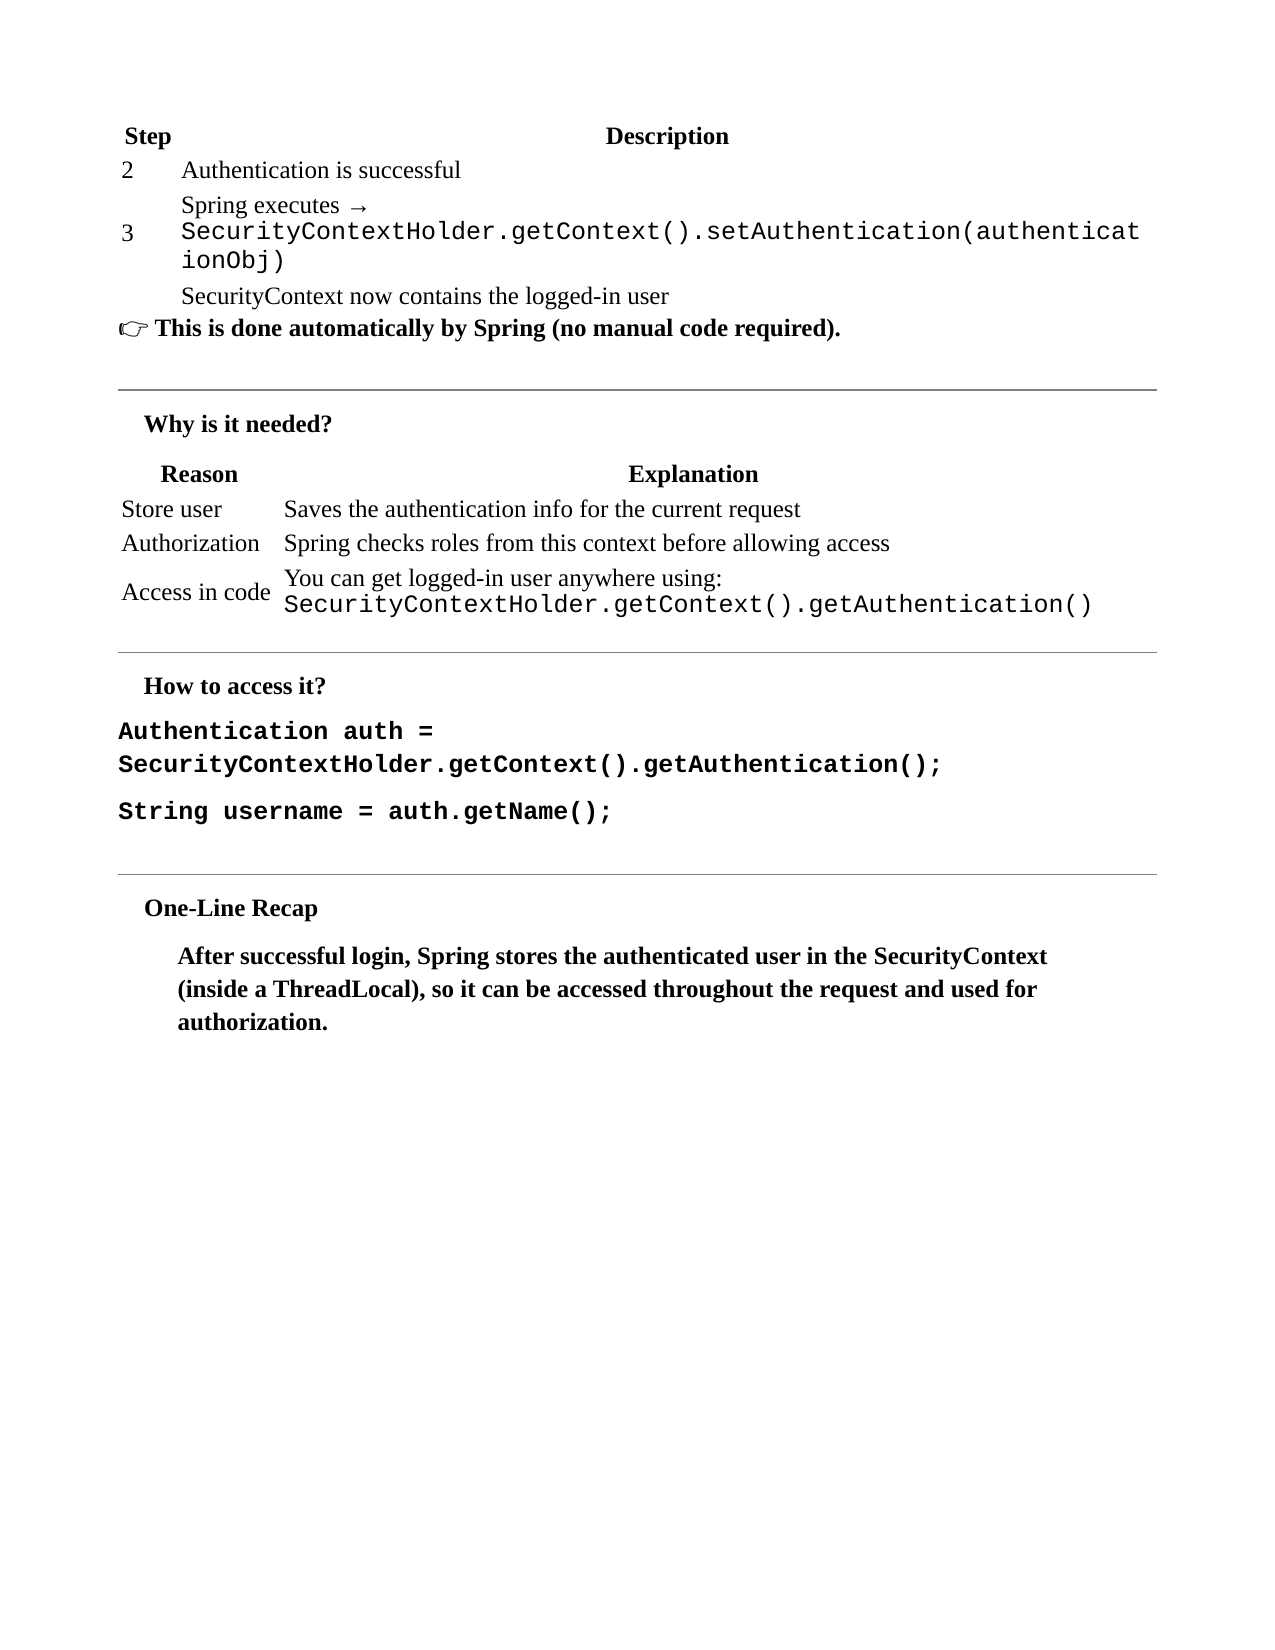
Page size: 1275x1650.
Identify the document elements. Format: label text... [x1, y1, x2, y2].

table_header Explanation [281, 456, 1106, 491]
table_cell 2 [118, 153, 178, 187]
table_cell Saves the authentication info for the current request [281, 491, 1106, 526]
table_cell Spring checks roles from this context before allowing access [281, 526, 1106, 560]
table_header Description [178, 118, 1157, 153]
text 🔹 Why is it needed? [118, 409, 1157, 437]
table_cell SecurityContext now contains the logged-in user [178, 279, 1157, 313]
text After successful login, Spring stores the authenticated user in the SecurityContext (inside a ThreadLocal), so it can be accessed throughout the request and used for authorization. [177, 941, 1098, 1036]
table_cell 3 [118, 187, 178, 278]
table_header Reason [118, 456, 281, 491]
table_cell Authorization [118, 526, 281, 560]
text 👉 This is done automatically by Spring (no manual code required). [118, 313, 1157, 342]
table_cell Spring executes → SecurityContextHolder.getContext().setAuthentication(authenticationObj) [178, 187, 1157, 278]
text Authentication auth = SecurityContextHolder.getContext().getAuthentication(); [118, 719, 1157, 779]
table_cell You can get logged-in user anywhere using: SecurityContextHolder.getContext().getAuthentication() [281, 560, 1106, 623]
table_cell Authentication is successful [178, 153, 1157, 187]
text String username = auth.getName(); [118, 798, 1157, 827]
table_cell Store user [118, 491, 281, 526]
text ✅ One-Line Recap [118, 893, 1157, 922]
table_cell Access in code [118, 560, 281, 623]
table_cell ✅ [118, 279, 178, 313]
table_header Step [118, 118, 178, 153]
text 🔹 How to access it? [118, 671, 1157, 700]
